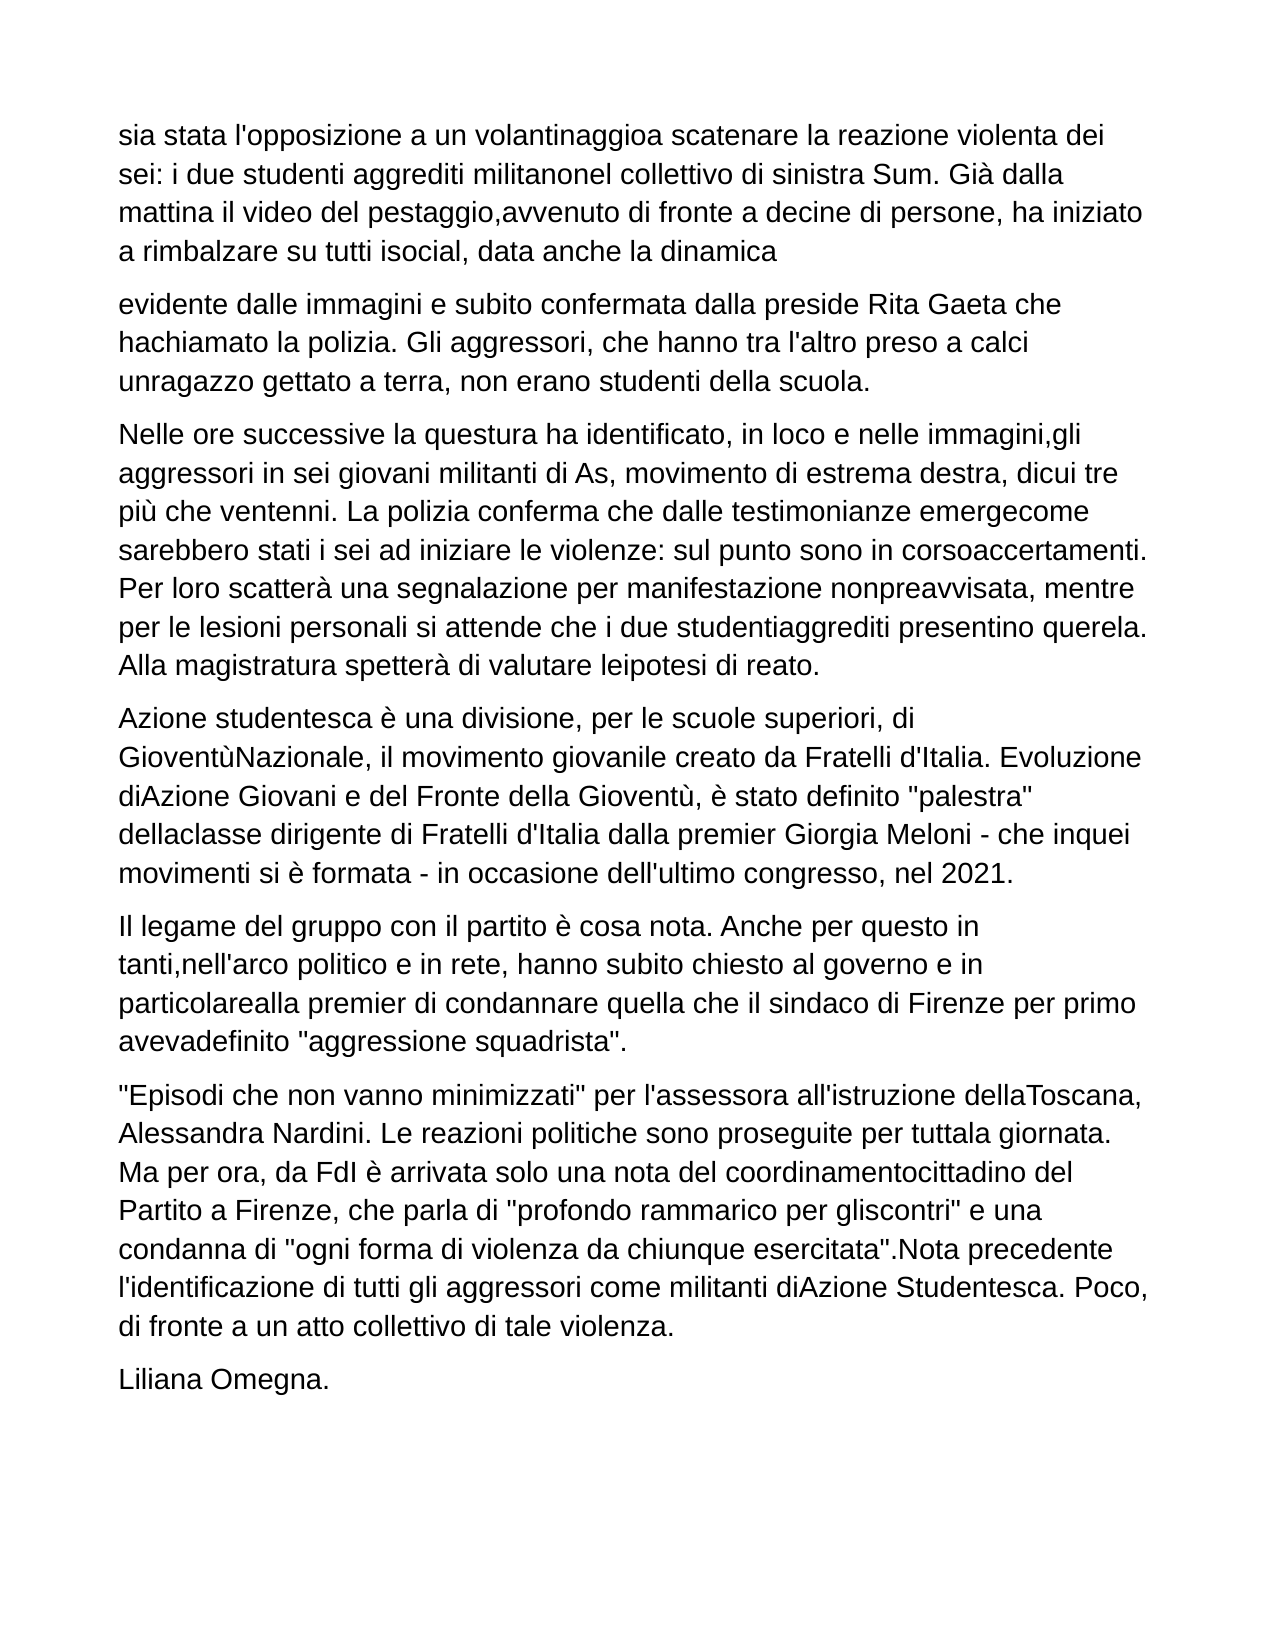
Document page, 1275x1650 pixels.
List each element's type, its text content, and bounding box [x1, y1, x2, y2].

text evidente dalle immagini e subito confermata dalla preside Rita Gaeta che hachiamato la polizia. Gli aggressori, che hanno tra l'altro preso a calci unragazzo gettato a terra, non erano studenti della scuola. [118, 287, 1157, 397]
text Il legame del gruppo con il partito è cosa nota. Anche per questo in tanti,nell'arco politico e in rete, hanno subito chiesto al governo e in particolarealla premier di condannare quella che il sindaco di Firenze per primo avevadefinito "aggressione squadrista". [118, 909, 1157, 1058]
text Nelle ore successive la questura ha identificato, in loco e nelle immagini,gli aggressori in sei giovani militanti di As, movimento di estrema destra, dicui tre più che ventenni. La polizia conferma che dalle testimonianze emergecome sarebbero stati i sei ad iniziare le violenze: sul punto sono in corsoaccertamenti. Per loro scatterà una segnalazione per manifestazione nonpreavvisata, mentre per le lesioni personali si attende che i due studentiaggrediti presentino querela. Alla magistratura spetterà di valutare leipotesi di reato. [118, 417, 1157, 682]
text Azione studentesca è una divisione, per le scuole superiori, di GioventùNazionale, il movimento giovanile creato da Fratelli d'Italia. Evoluzione diAzione Giovani e del Fronte della Gioventù, è stato definito "palestra" dellaclasse dirigente di Fratelli d'Italia dalla premier Giorgia Meloni - che inquei movimenti si è formata - in occasione dell'ultimo congresso, nel 2021. [118, 701, 1157, 889]
text sia stata l'opposizione a un volantinaggioa scatenare la reazione violenta dei sei: i due studenti aggrediti militanonel collettivo di sinistra Sum. Già dalla mattina il video del pestaggio,avvenuto di fronte a decine di persone, ha iniziato a rimbalzare su tutti isocial, data anche la dinamica [118, 118, 1157, 267]
text "Episodi che non vanno minimizzati" per l'assessora all'istruzione dellaToscana, Alessandra Nardini. Le reazioni politiche sono proseguite per tuttala giornata. Ma per ora, da FdI è arrivata solo una nota del coordinamentocittadino del Partito a Firenze, che parla di "profondo rammarico per gliscontri" e una condanna di "ogni forma di violenza da chiunque esercitata".Nota precedente l'identificazione di tutti gli aggressori come militanti diAzione Studentesca. Poco, di fronte a un atto collettivo di tale violenza. [118, 1077, 1157, 1342]
text Liliana Omegna. [118, 1362, 1157, 1395]
